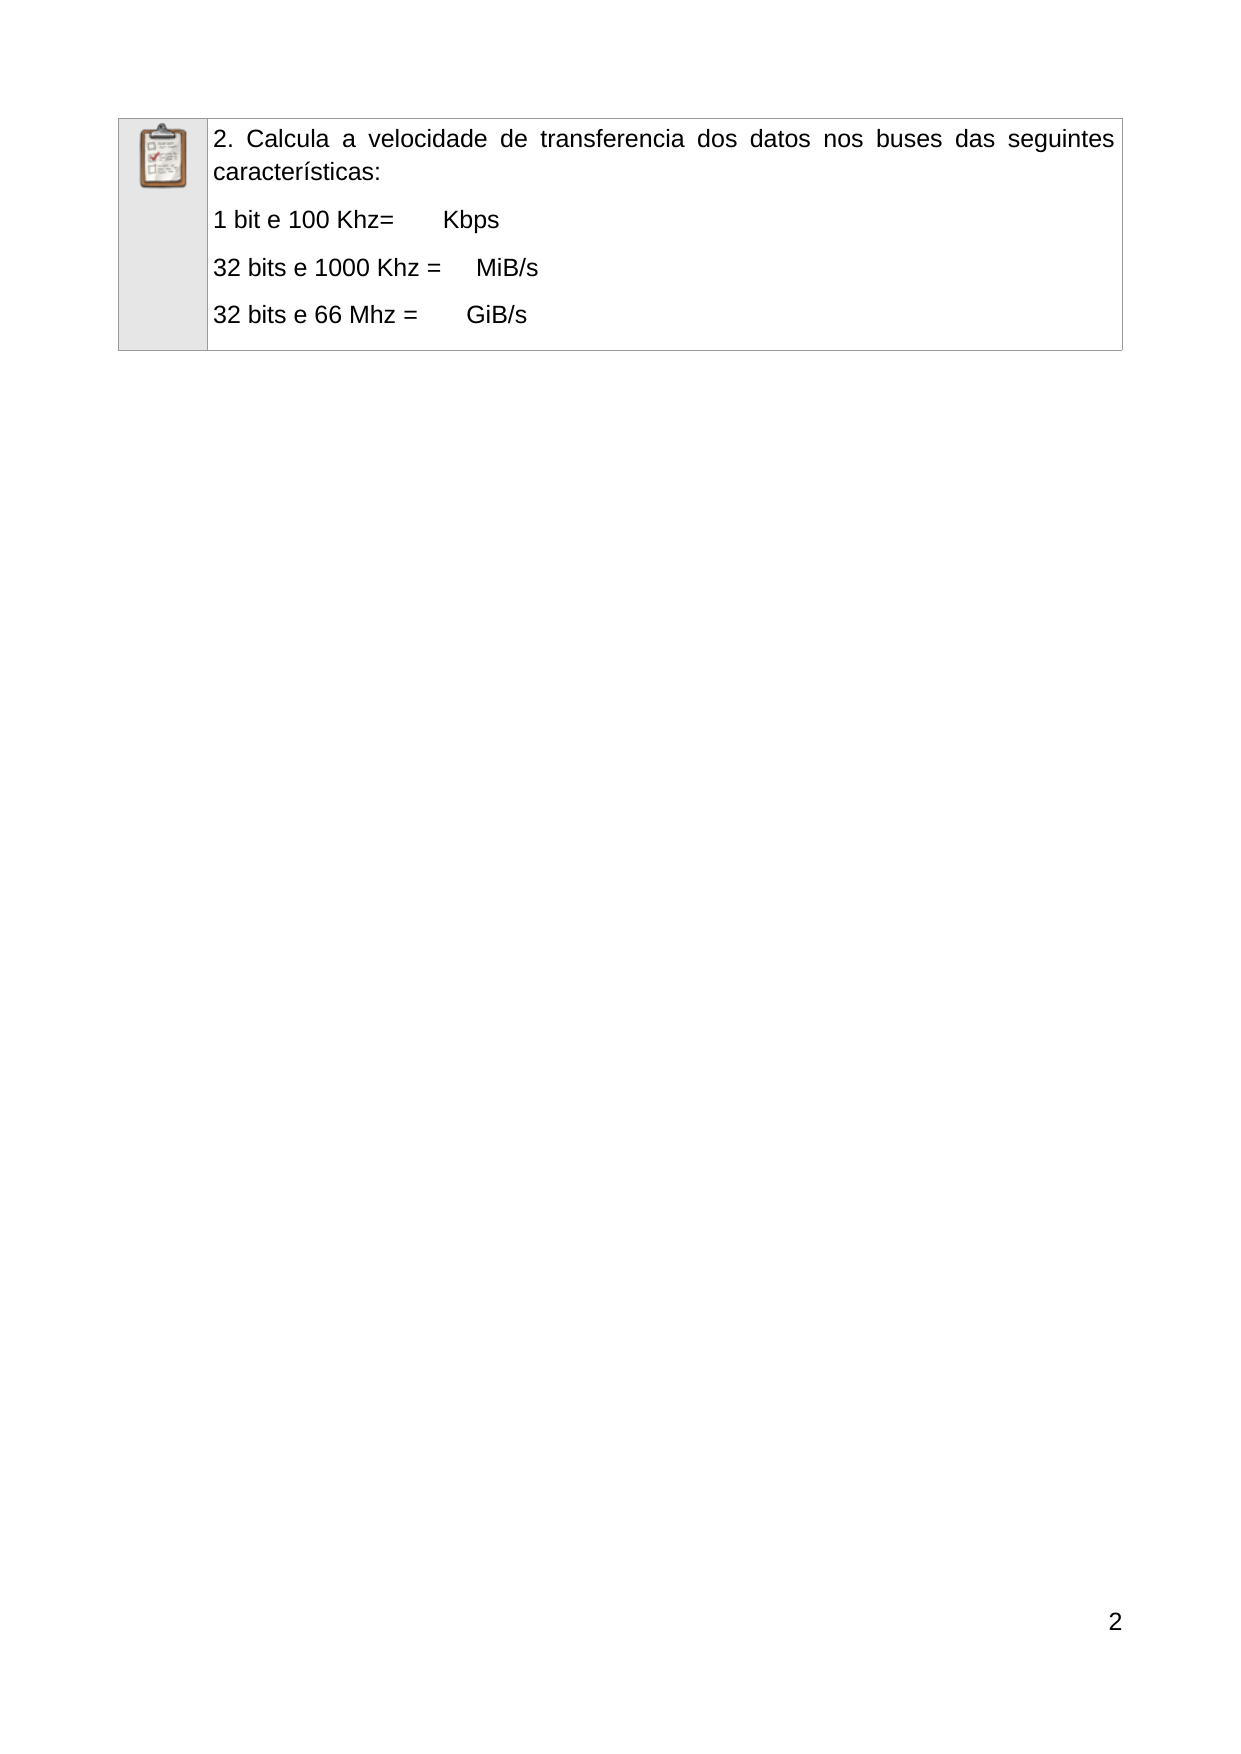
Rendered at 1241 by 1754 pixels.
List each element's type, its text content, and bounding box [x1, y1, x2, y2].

table_header 2. Calcula a velocidade de transferencia dos datos nos buses das seguintes características: 1 bit e 100 Khz= Kbps 32 bits e 1000 Khz = MiB/s 32 bits e 66 Mhz = GiB/s [208, 119, 1122, 350]
table_header [119, 119, 207, 350]
picture [130, 123, 195, 189]
